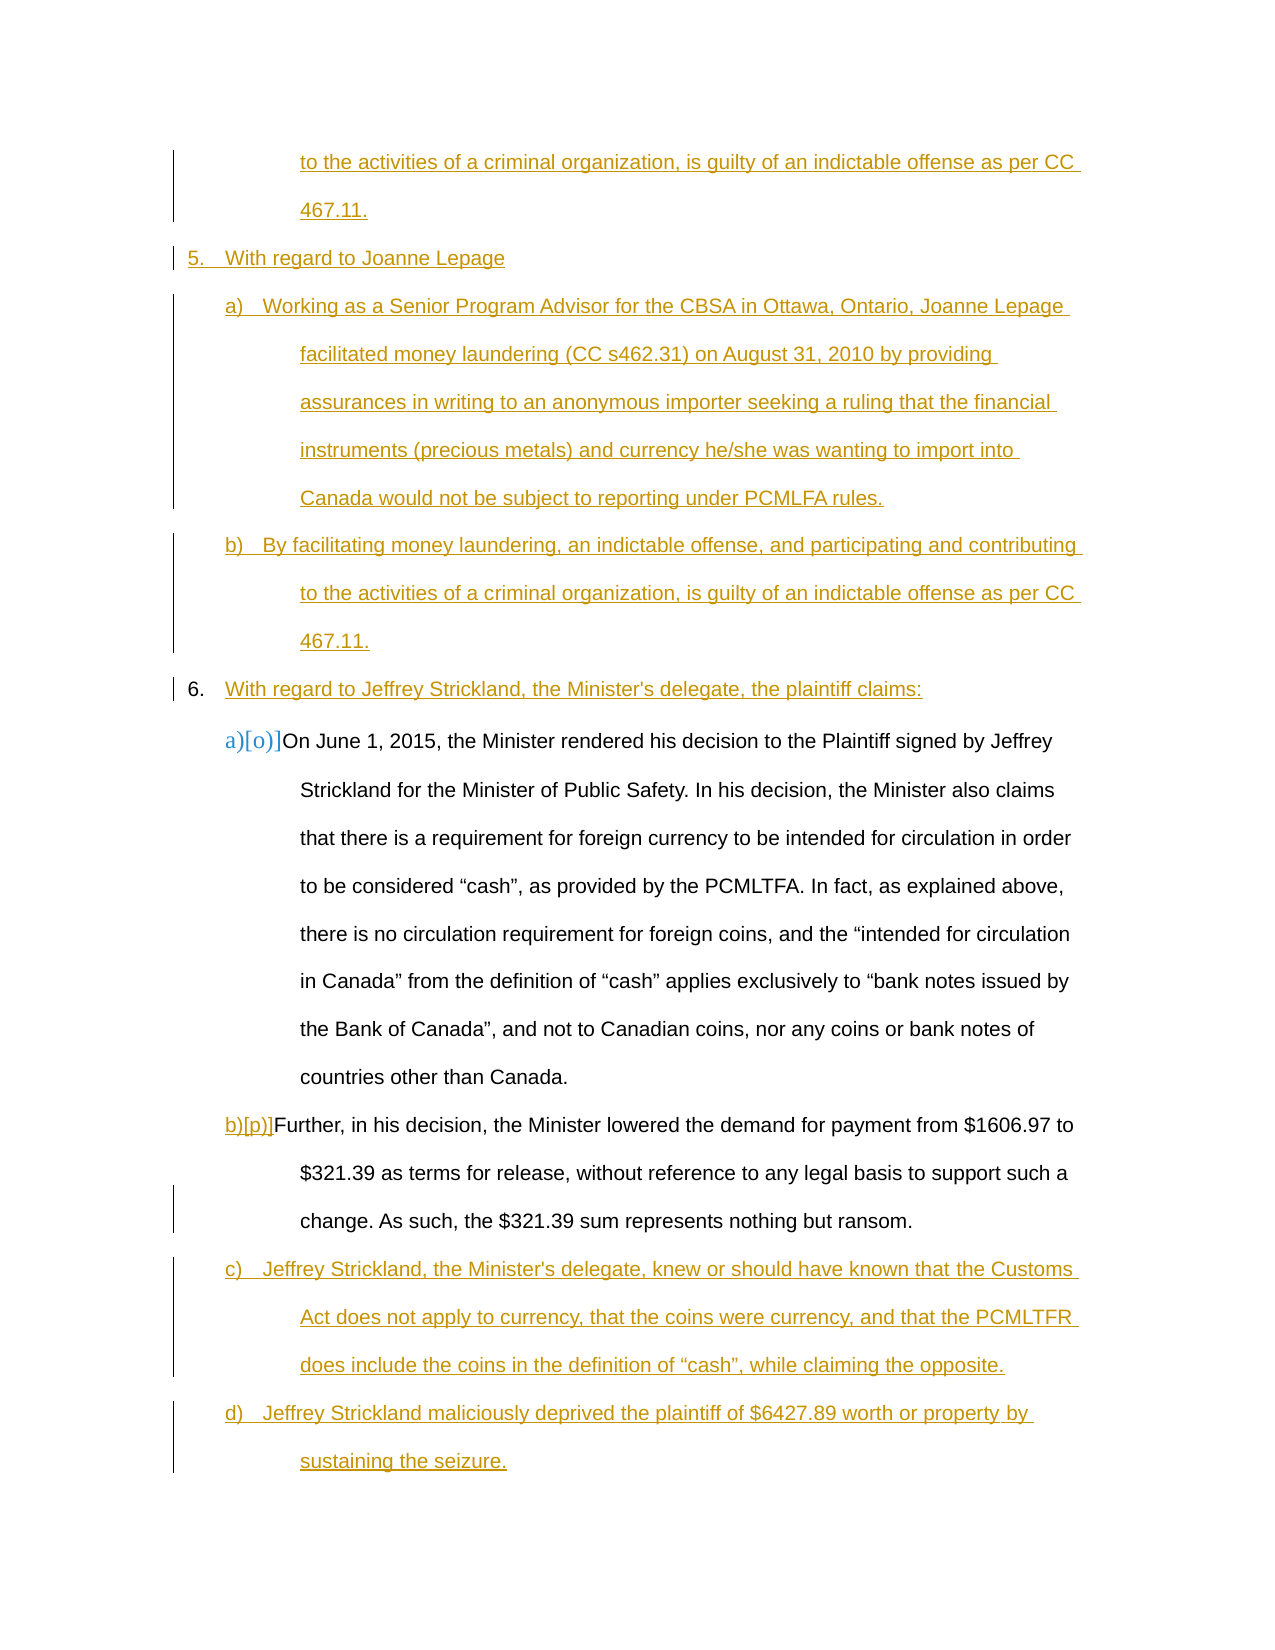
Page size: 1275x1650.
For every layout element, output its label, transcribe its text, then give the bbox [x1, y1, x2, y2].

list Working as a Senior Program Advisor for the CBSA in Ottawa, Ontario, Joanne Lepage facilitated money laundering (CC s462.31) on August 31, 2010 by providing assurances in writing to an anonymous importer seeking a ruling that the financial instruments (precious metals) and currency he/she was wanting to import into Canada would not be subject to reporting under PCMLFA rules. [225, 294, 1087, 509]
list On June 1, 2015, the Minister rendered his decision to the Plaintiff signed by Jeffrey Strickland for the Minister of Public Safety. In his decision, the Minister also claims that there is a requirement for foreign currency to be intended for circulation in order to be considered “cash”, as provided by the PCMLTFA. In fact, as explained above, there is no circulation requirement for foreign coins, and the “intended for circulation in Canada” from the definition of “cash” applies exclusively to “bank notes issued by the Bank of Canada”, and not to Canadian coins, nor any coins or bank notes of countries other than Canada. [225, 725, 1087, 1089]
list With regard to Joanne Lepage [187, 246, 1087, 270]
list By facilitating money laundering, an indictable offense, and participating and contributing to the activities of a criminal organization, is guilty of an indictable offense as per CC 467.11. [225, 533, 1087, 653]
list to the activities of a criminal organization, is guilty of an indictable offense as per CC 467.11. [225, 150, 1087, 222]
list Jeffrey Strickland, the Minister's delegate, knew or should have known that the Customs Act does not apply to currency, that the coins were currency, and that the PCMLTFR does include the coins in the definition of “cash”, while claiming the opposite. [225, 1257, 1087, 1377]
list Jeffrey Strickland maliciously deprived the plaintiff of $6427.89 worth or property by sustaining the seizure. [225, 1401, 1087, 1472]
list With regard to Jeffrey Strickland, the Minister's delegate, the plaintiff claims: [187, 677, 1087, 701]
list Further, in his decision, the Minister lowered the demand for payment from $1606.97 to $321.39 as terms for release, without reference to any legal basis to support such a change. As such, the $321.39 sum represents nothing but ransom. [225, 1113, 1087, 1233]
